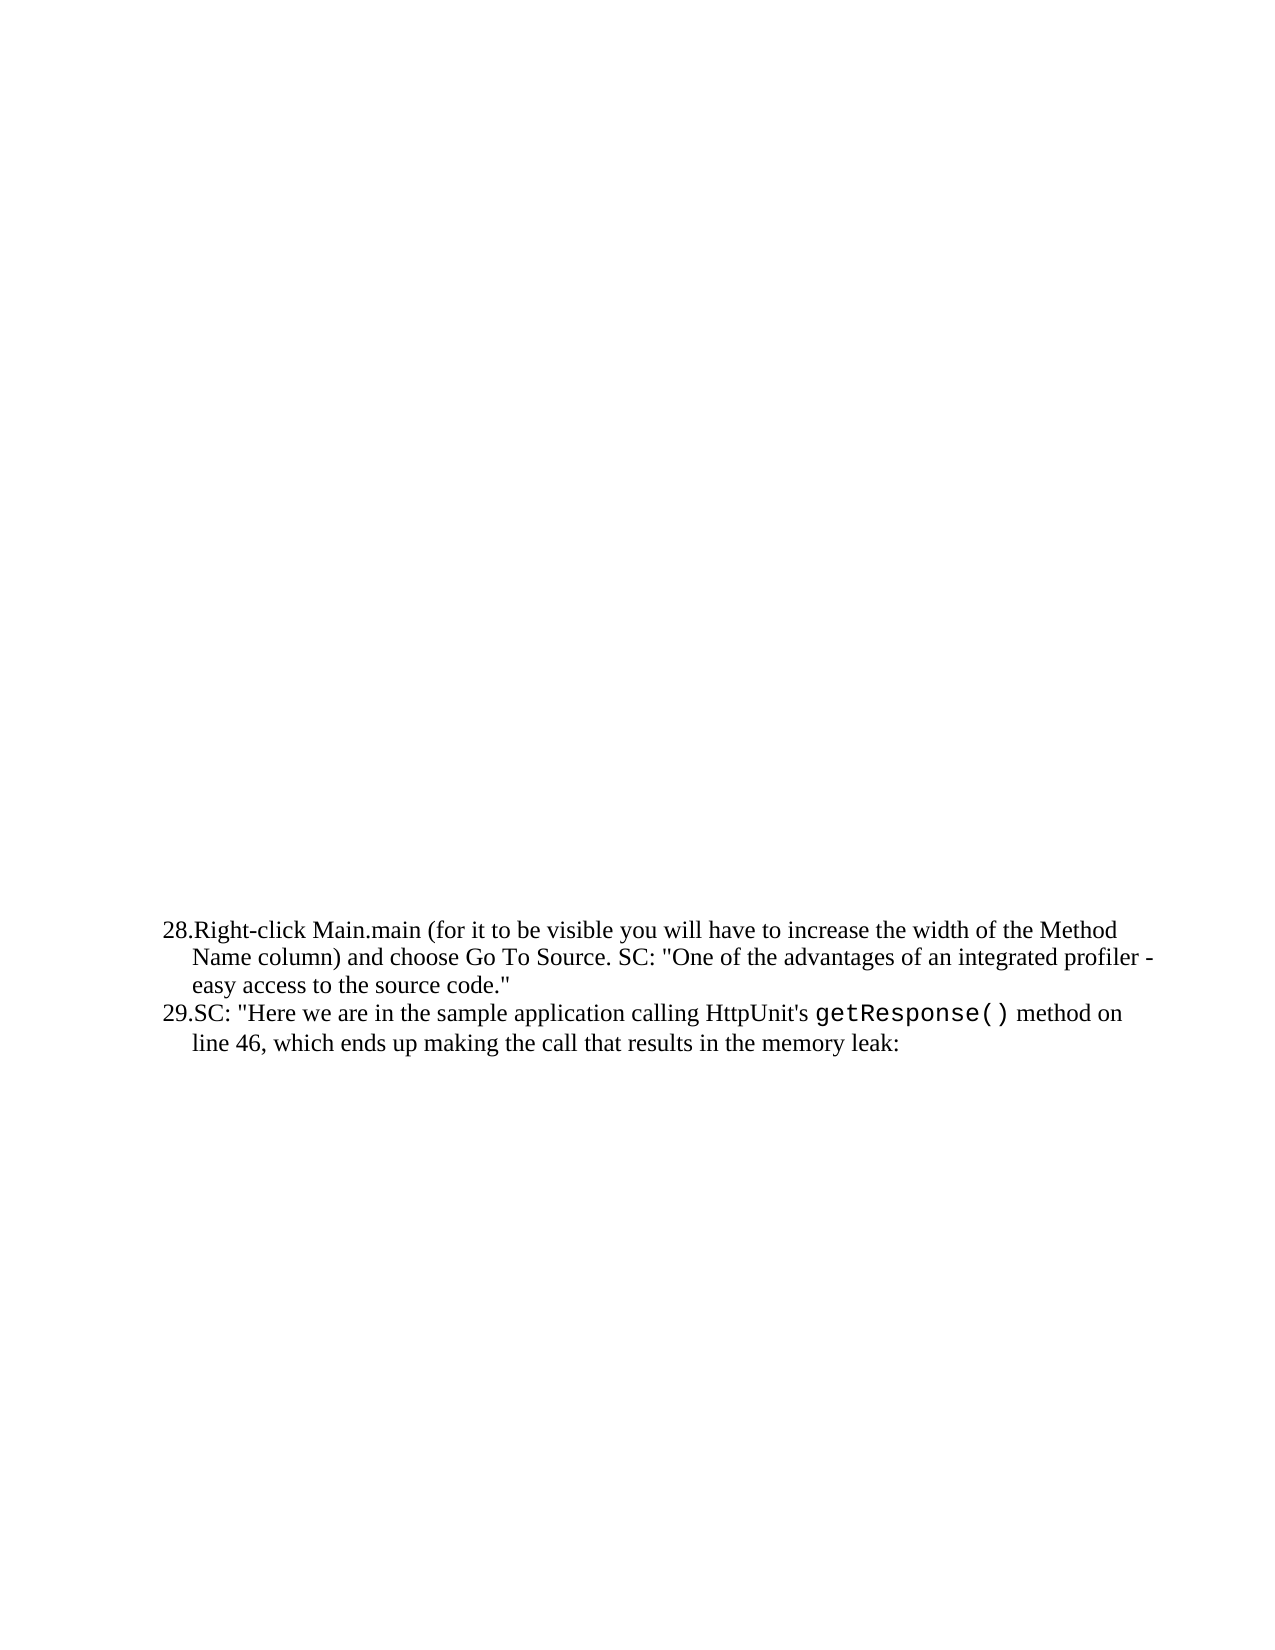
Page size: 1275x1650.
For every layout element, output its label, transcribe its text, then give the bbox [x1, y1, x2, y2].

list [162, 118, 1157, 916]
list SC: "Here we are in the sample application calling HttpUnit's getResponse() method on line 46, which ends up making the call that results in the memory leak: [162, 999, 1157, 1056]
list Right-click Main.main (for it to be visible you will have to increase the width of the Method Name column) and choose Go To Source. SC: "One of the advantages of an integrated profiler - easy access to the source code." [162, 916, 1157, 999]
